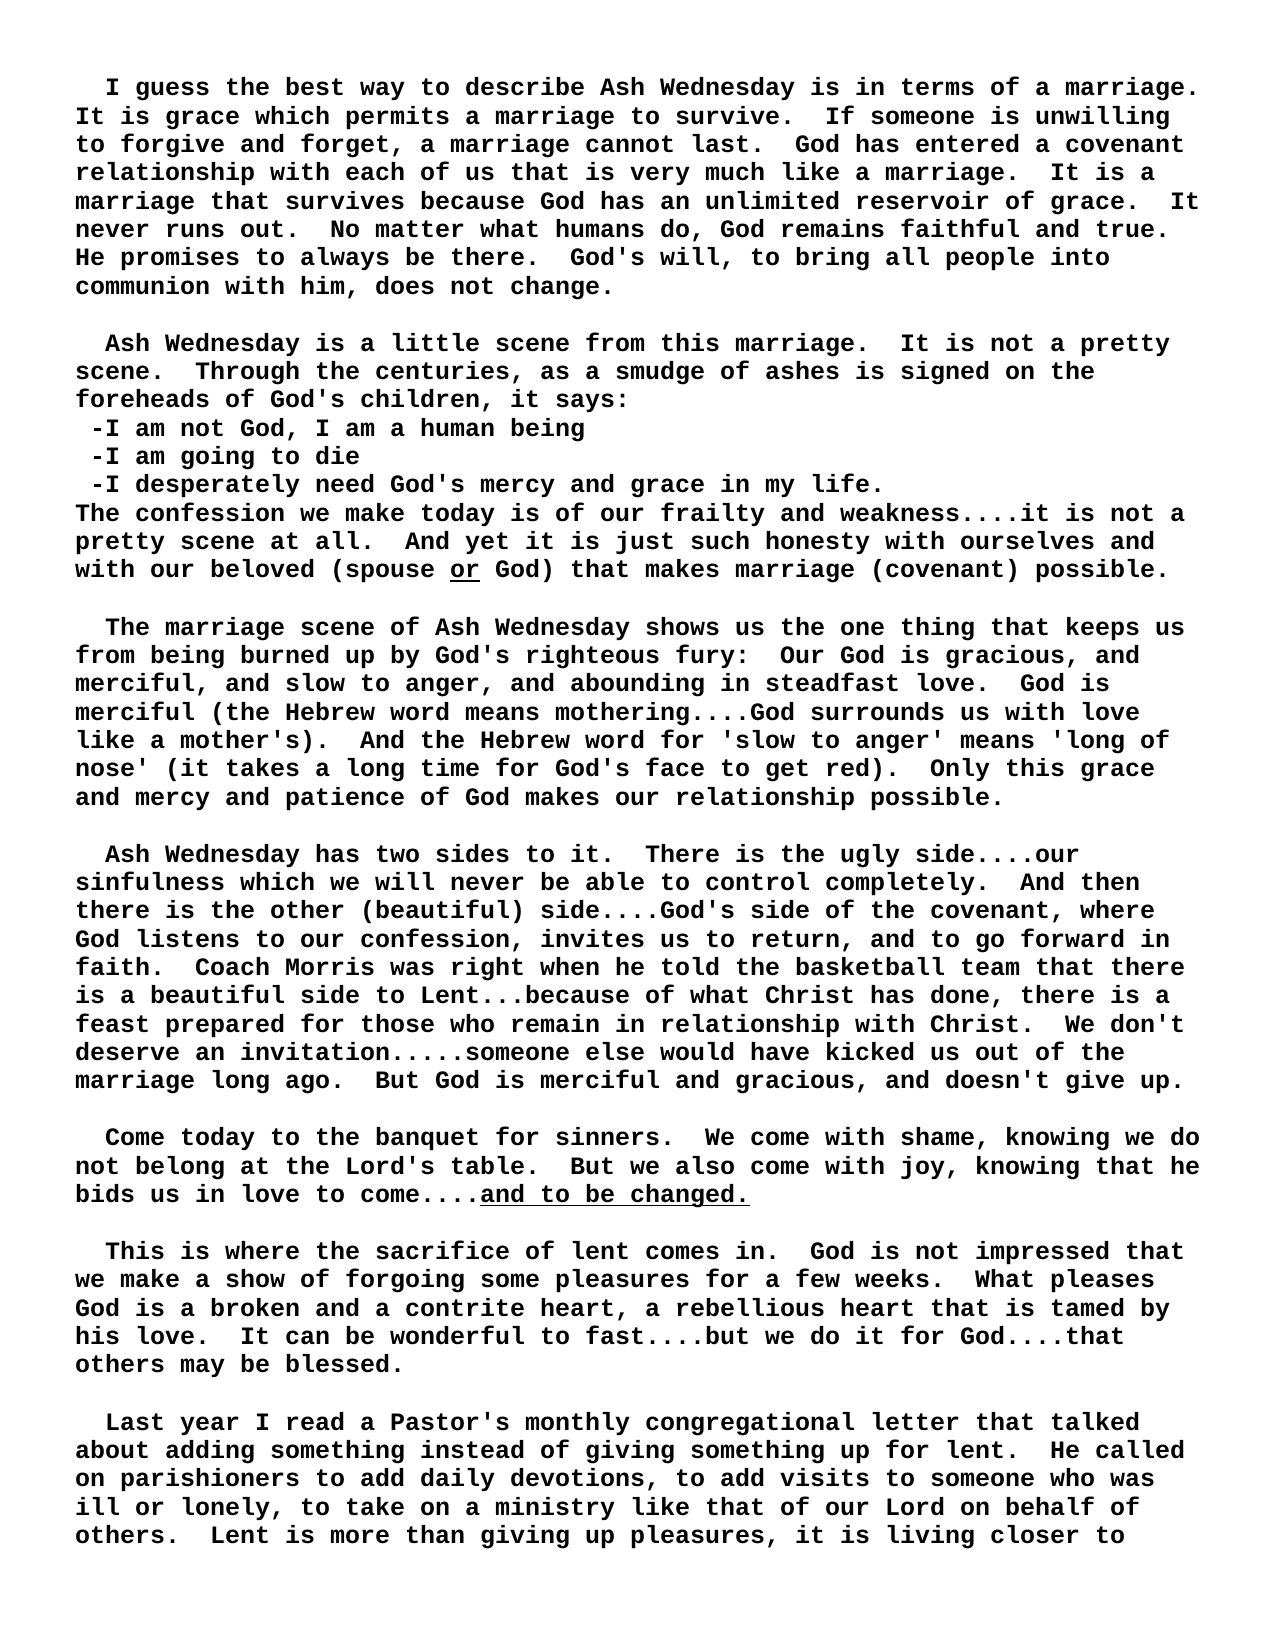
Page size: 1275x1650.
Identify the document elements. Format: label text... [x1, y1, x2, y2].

text Ash Wednesday is a little scene from this marriage. It is not a pretty scene. Through the centuries, as a smudge of ashes is signed on the foreheads of God's children, it says: [75, 330, 1200, 415]
text -I am going to die [75, 444, 1200, 472]
text The marriage scene of Ash Wednesday shows us the one thing that keeps us from being burned up by God's righteous fury: Our God is gracious, and merciful, and slow to anger, and abounding in steadfast love. God is merciful (the Hebrew word means mothering....God surrounds us with love like a mother's). And the Hebrew word for 'slow to anger' means 'long of nose' (it takes a long time for God's face to get red). Only this grace and mercy and patience of God makes our relationship possible. [75, 614, 1200, 812]
text I guess the best way to describe Ash Wednesday is in terms of a marriage. It is grace which permits a marriage to survive. If someone is unwilling to forgive and forget, a marriage cannot last. God has entered a covenant relationship with each of us that is very much like a marriage. It is a marriage that survives because God has an unlimited reservoir of grace. It never runs out. No matter what humans do, God remains faithful and true. He promises to always be there. God's will, to bring all people into communion with him, does not change. [75, 75, 1200, 302]
text -I am not God, I am a human being [75, 415, 1200, 444]
text Ash Wednesday has two sides to it. There is the ugly side....our sinfulness which we will never be able to control completely. And then there is the other (beautiful) side....God's side of the covenant, where God listens to our confession, invites us to return, and to go forward in faith. Coach Morris was right when he told the basketball team that there is a beautiful side to Lent...because of what Christ has done, there is a feast prepared for those who remain in relationship with Christ. We don't deserve an invitation.....someone else would have kicked us out of the marriage long ago. But God is merciful and gracious, and doesn't give up. [75, 841, 1200, 1096]
text The confession we make today is of our frailty and weakness....it is not a pretty scene at all. And yet it is just such honesty with ourselves and with our beloved (spouse or God) that makes marriage (covenant) possible. [75, 500, 1200, 585]
text This is where the sacrifice of lent comes in. God is not impressed that we make a show of forgoing some pleasures for a few weeks. What pleases God is a broken and a contrite heart, a rebellious heart that is tamed by his love. It can be wonderful to fast....but we do it for God....that others may be blessed. [75, 1239, 1200, 1380]
text -I desperately need God's mercy and grace in my life. [75, 472, 1200, 500]
text Come today to the banquet for sinners. We come with shame, knowing we do not belong at the Lord's table. But we also come with joy, knowing that he bids us in love to come....and to be changed. [75, 1125, 1200, 1210]
text Last year I read a Pastor's monthly congregational letter that talked about adding something instead of giving something up for lent. He called on parishioners to add daily devotions, to add visits to someone who was ill or lonely, to take on a ministry like that of our Lord on behalf of others. Lent is more than giving up pleasures, it is living closer to [75, 1409, 1200, 1551]
